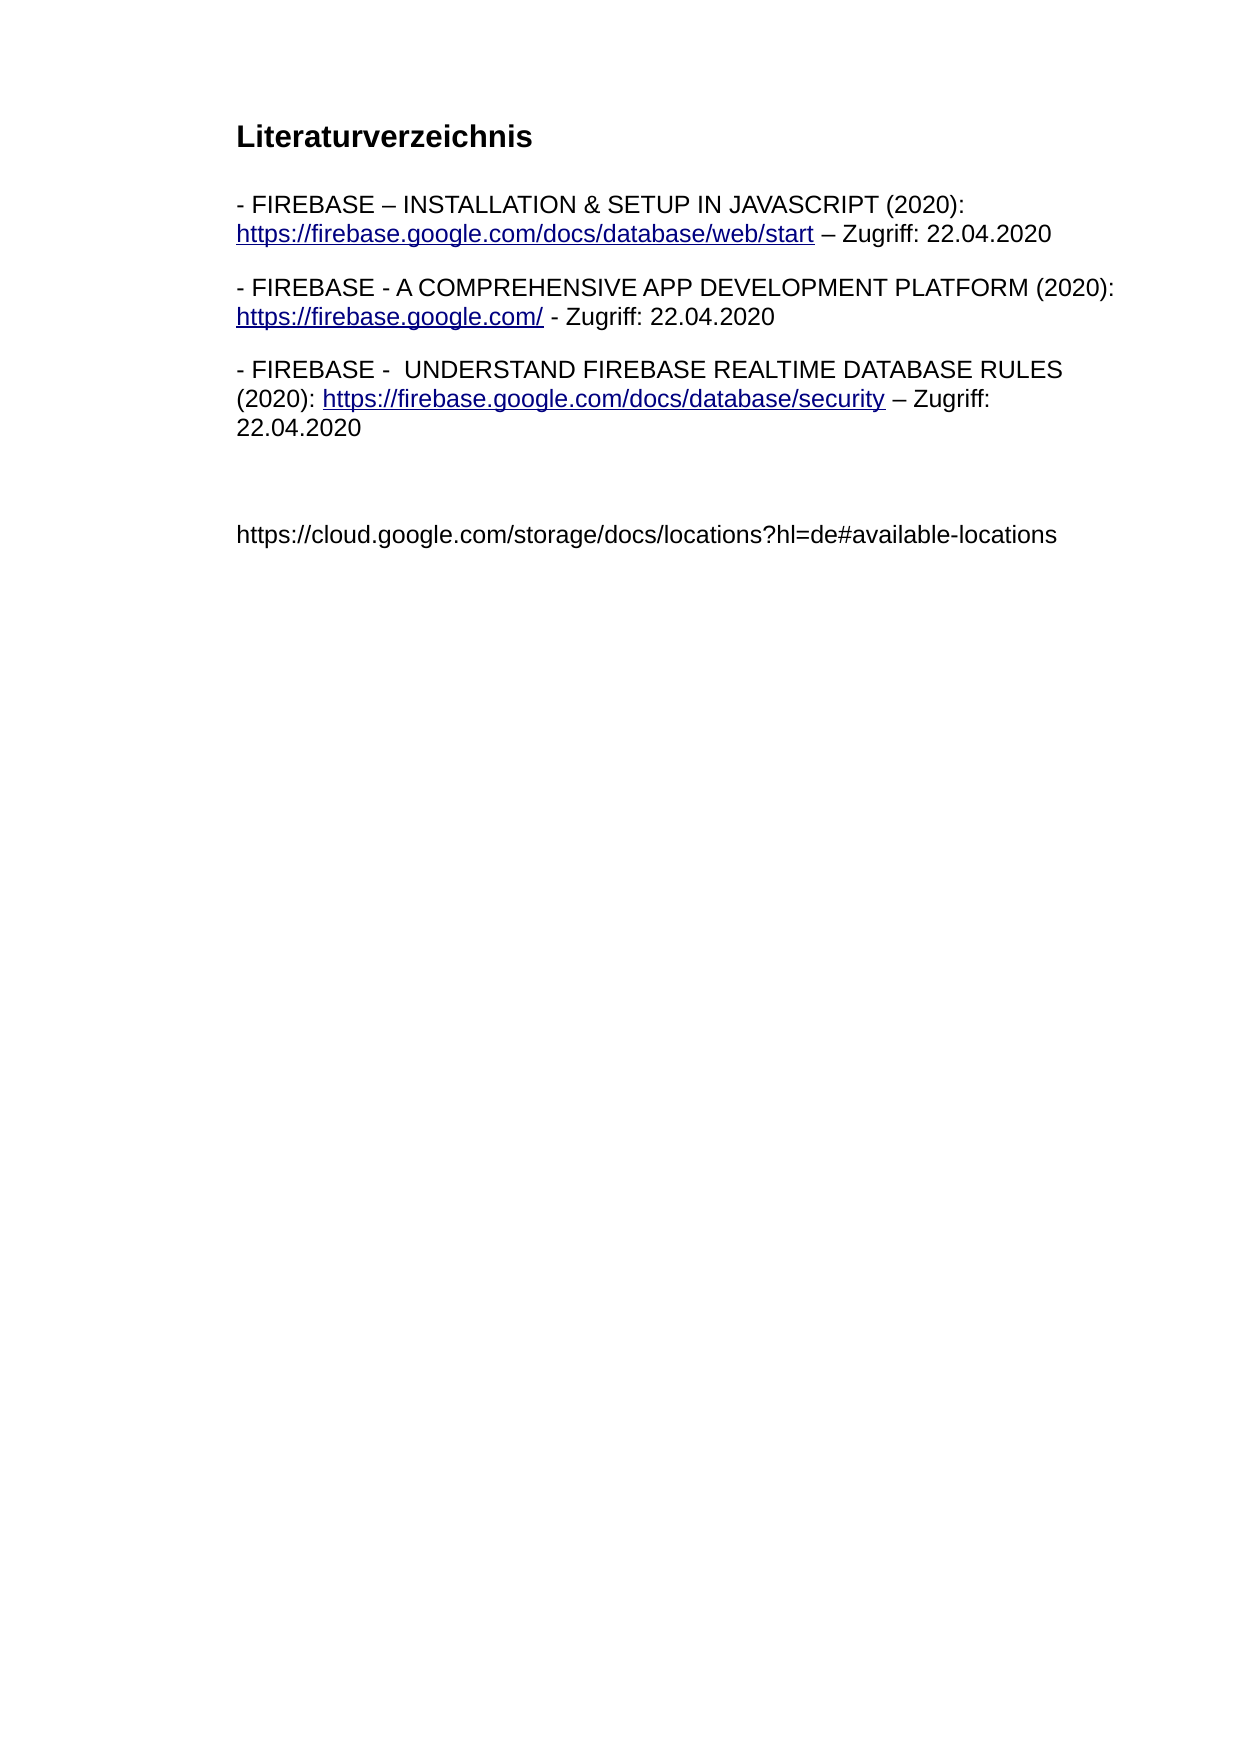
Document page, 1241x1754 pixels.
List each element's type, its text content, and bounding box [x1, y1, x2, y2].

text - FIREBASE – INSTALLATION & SETUP IN JAVASCRIPT (2020): https://firebase.google.com/docs/database/web/start – Zugriff: 22.04.2020 [236, 190, 1122, 248]
text https://cloud.google.com/storage/docs/locations?hl=de#available-locations [236, 520, 1122, 549]
subtitle Literaturverzeichnis [236, 118, 1122, 154]
text - FIREBASE - A COMPREHENSIVE APP DEVELOPMENT PLATFORM (2020): https://firebase.google.com/ - Zugriff: 22.04.2020 [236, 273, 1122, 330]
text - FIREBASE - UNDERSTAND FIREBASE REALTIME DATABASE RULES (2020): https://firebase.google.com/docs/database/security – Zugriff: 22.04.2020 [236, 355, 1122, 441]
